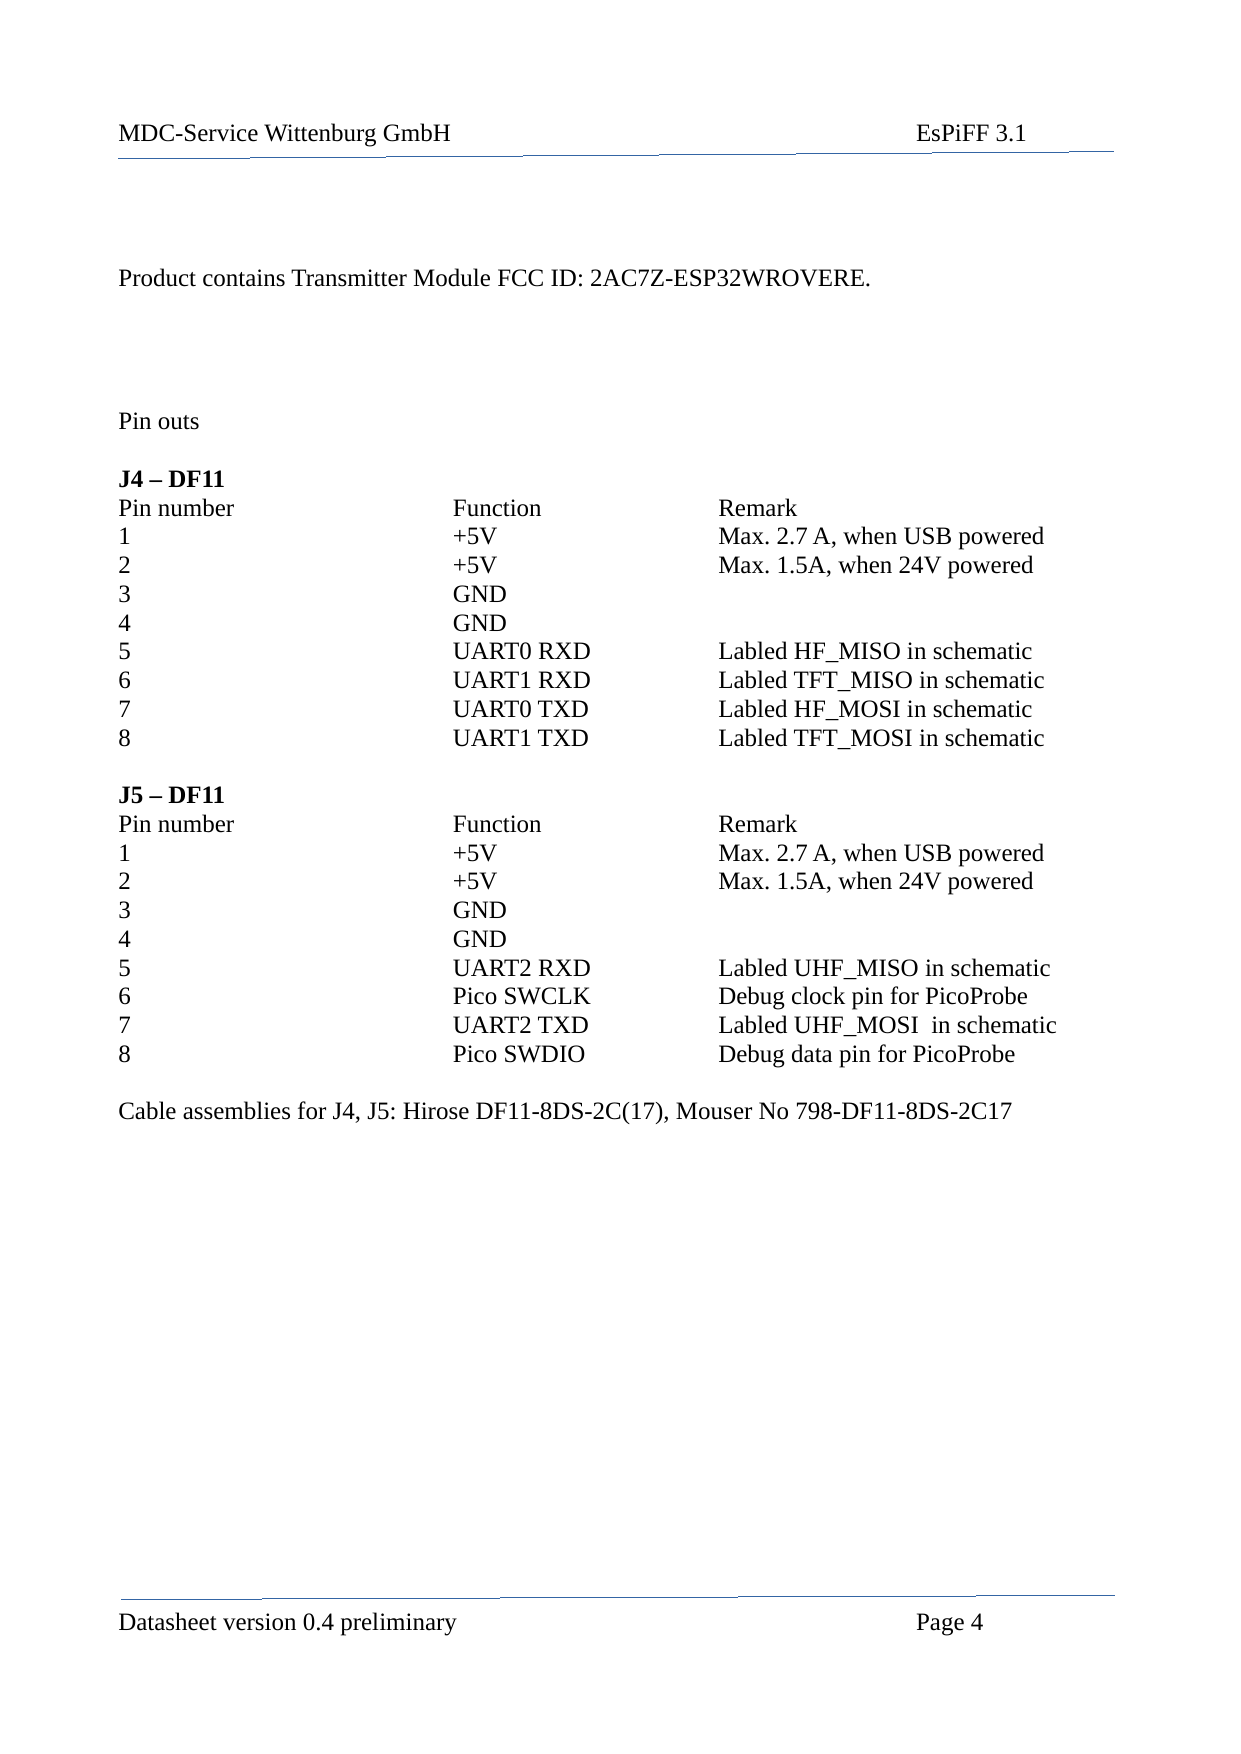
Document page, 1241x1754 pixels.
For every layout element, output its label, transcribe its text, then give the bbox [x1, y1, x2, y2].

table_header Pin number [118, 493, 453, 521]
table_cell [718, 895, 1122, 924]
text Cable assemblies for J4, J5: Hirose DF11-8DS-2C(17), Mouser No 798-DF11-8DS-2C17 [118, 1096, 1122, 1125]
table_cell UART1 TXD [453, 723, 718, 751]
table_cell +5V [453, 838, 718, 866]
table_cell 3 [118, 895, 453, 924]
table_cell 7 [118, 694, 453, 723]
table_cell UART1 RXD [453, 665, 718, 694]
table_cell 7 [118, 1010, 453, 1039]
table_cell 1 [118, 521, 453, 550]
table_cell [718, 608, 1122, 636]
table_cell GND [453, 608, 718, 636]
table_cell GND [453, 579, 718, 608]
table_cell Max. 2.7 A, when USB powered [718, 521, 1122, 550]
table_header Remark [718, 493, 1122, 521]
table_cell Labled HF_MOSI in schematic [718, 694, 1122, 723]
table_cell GND [453, 895, 718, 924]
table_cell Debug clock pin for PicoProbe [718, 981, 1122, 1010]
table_header Remark [718, 809, 1122, 838]
table_cell UART0 TXD [453, 694, 718, 723]
table_cell 4 [118, 924, 453, 953]
table_cell Max. 1.5A, when 24V powered [718, 550, 1122, 579]
table_cell +5V [453, 866, 718, 895]
table_header Pin number [118, 809, 453, 838]
table_cell Max. 2.7 A, when USB powered [718, 838, 1122, 866]
table_cell Pico SWCLK [453, 981, 718, 1010]
table_cell [718, 579, 1122, 608]
text Product contains Transmitter Module FCC ID: 2AC7Z-ESP32WROVERE. [118, 263, 1122, 291]
table_cell Labled UHF_MISO in schematic [718, 953, 1122, 981]
table_cell +5V [453, 550, 718, 579]
table_cell Labled TFT_MOSI in schematic [718, 723, 1122, 751]
table_cell Labled UHF_MOSI in schematic [718, 1010, 1122, 1039]
table_cell Max. 1.5A, when 24V powered [718, 866, 1122, 895]
table_header Function [453, 809, 718, 838]
table_cell 1 [118, 838, 453, 866]
table_cell Labled TFT_MISO in schematic [718, 665, 1122, 694]
text Pin outs [118, 406, 1122, 435]
table_cell 2 [118, 866, 453, 895]
table_cell +5V [453, 521, 718, 550]
table_cell 6 [118, 665, 453, 694]
table_cell Pico SWDIO [453, 1039, 718, 1068]
text J5 – DF11 [118, 780, 1122, 809]
table_cell GND [453, 924, 718, 953]
table_cell 8 [118, 1039, 453, 1068]
table_cell UART2 RXD [453, 953, 718, 981]
table_cell Labled HF_MISO in schematic [718, 636, 1122, 665]
table_cell UART2 TXD [453, 1010, 718, 1039]
table_cell 5 [118, 953, 453, 981]
table_cell UART0 RXD [453, 636, 718, 665]
table_cell Debug data pin for PicoProbe [718, 1039, 1122, 1068]
table_cell 8 [118, 723, 453, 751]
text J4 – DF11 [118, 464, 1122, 493]
table_header Function [453, 493, 718, 521]
table_cell 4 [118, 608, 453, 636]
table_cell 3 [118, 579, 453, 608]
table_cell 6 [118, 981, 453, 1010]
table_cell [718, 924, 1122, 953]
table_cell 2 [118, 550, 453, 579]
table_cell 5 [118, 636, 453, 665]
